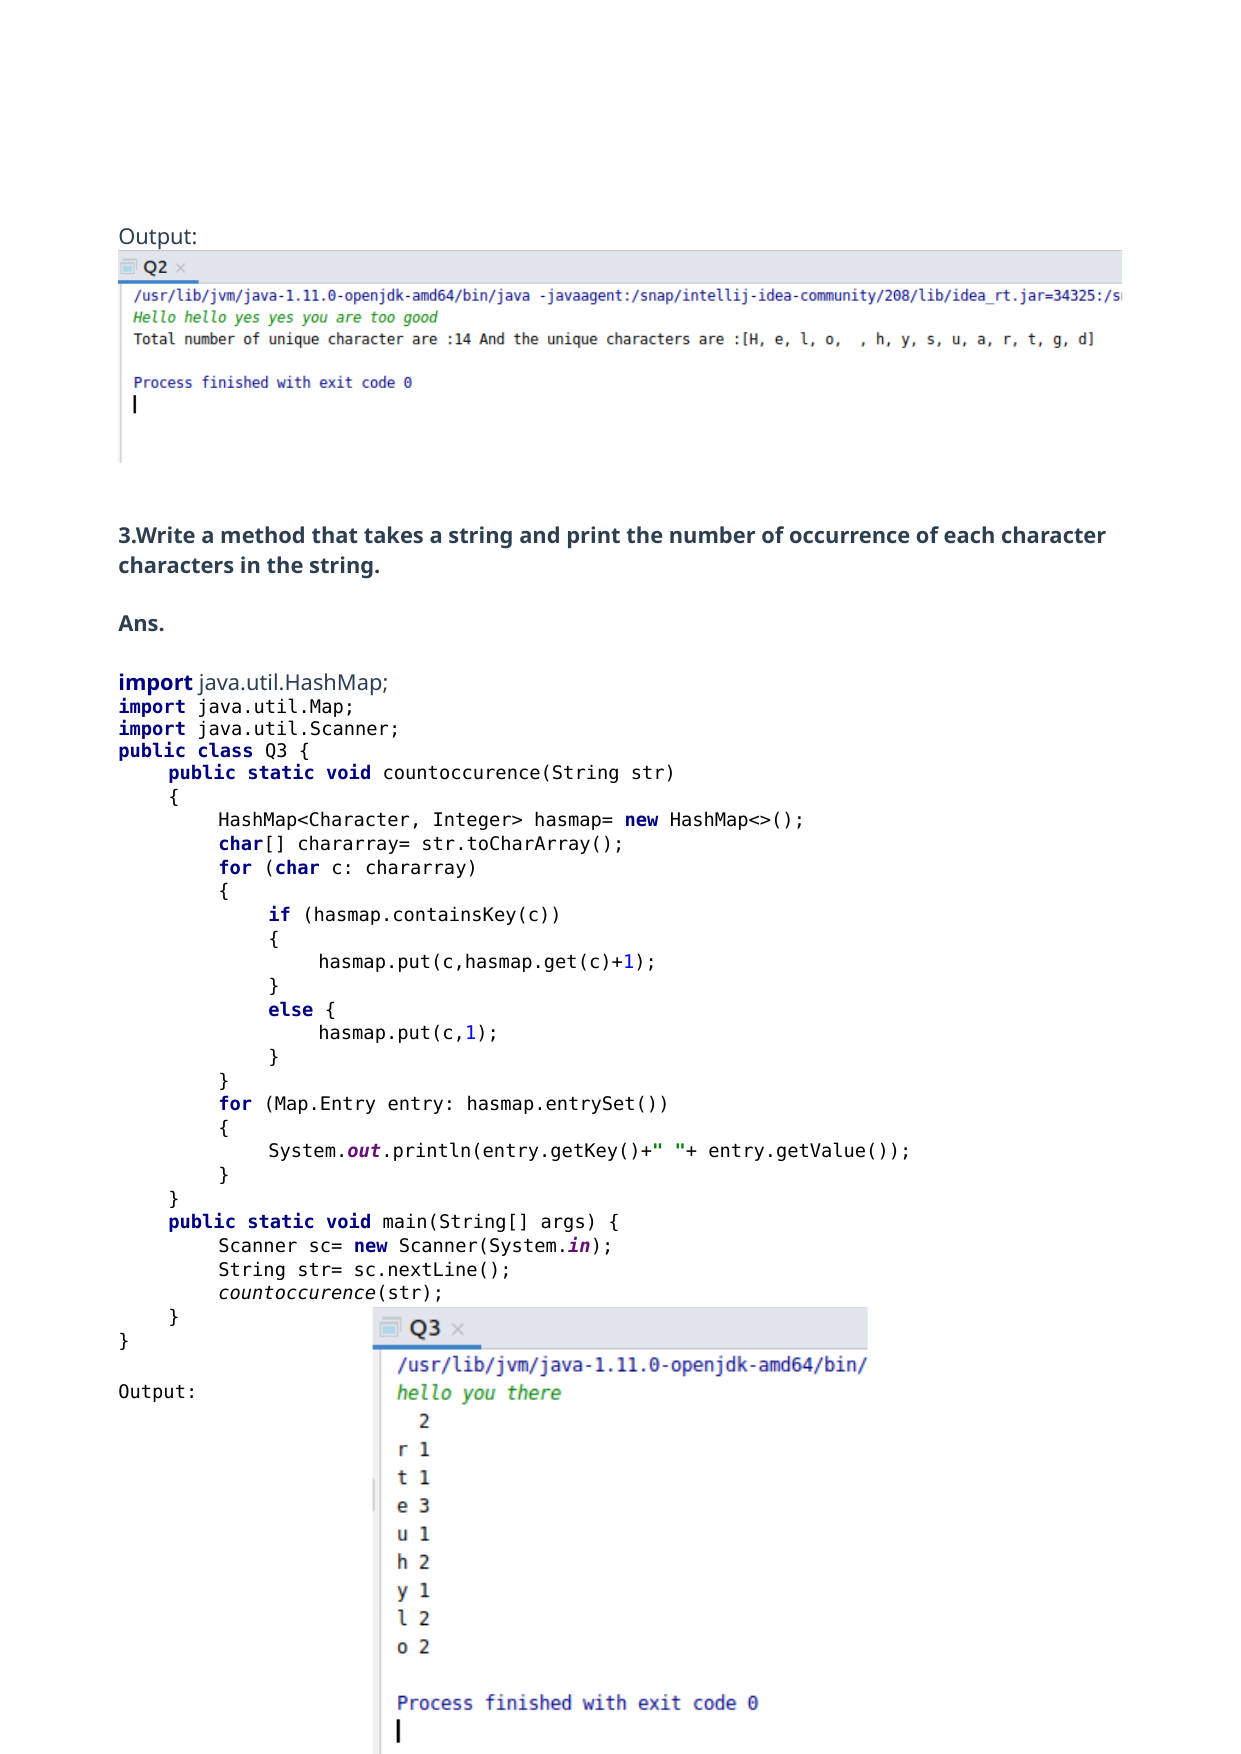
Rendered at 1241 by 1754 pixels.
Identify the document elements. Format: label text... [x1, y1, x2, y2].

text { [118, 1117, 1122, 1141]
text { [118, 928, 1122, 951]
text for (char c: chararray) [118, 857, 1122, 880]
text Scanner sc= new Scanner(System.in); [118, 1235, 1122, 1259]
text if (hasmap.containsKey(c)) [118, 904, 1122, 928]
text else { [118, 999, 1122, 1022]
text String str= sc.nextLine(); [118, 1259, 1122, 1282]
text } [118, 1306, 1122, 1330]
text public class Q3 { [118, 740, 1122, 762]
text } [118, 1046, 1122, 1069]
text import java.util.Scanner; [118, 718, 1122, 740]
text } [118, 975, 1122, 999]
text import java.util.HashMap; [118, 667, 1122, 697]
text import java.util.Map; [118, 697, 1122, 718]
text [868, 1330, 1122, 1352]
text public static void main(String[] args) { [118, 1211, 1122, 1235]
text Output: [118, 221, 1122, 250]
text countoccurence(str); [118, 1282, 1122, 1306]
text [868, 1381, 1122, 1403]
text } [118, 1164, 1122, 1188]
picture [118, 250, 1123, 463]
text { [118, 880, 1122, 904]
text public static void countoccurence(String str) [118, 762, 1122, 786]
text HashMap<Character, Integer> hasmap= new HashMap<>(); [118, 809, 1122, 833]
picture [372, 1307, 868, 1754]
text System.out.println(entry.getKey()+" "+ entry.getValue()); [118, 1141, 1122, 1164]
text char[] chararray= str.toCharArray(); [118, 833, 1122, 857]
text for (Map.Entry entry: hasmap.entrySet()) [118, 1093, 1122, 1117]
text hasmap.put(c,hasmap.get(c)+1); [118, 951, 1122, 975]
text } [118, 1188, 1122, 1211]
text Output: [118, 1381, 372, 1403]
text } [118, 1069, 1122, 1093]
text 3.Write a method that takes a string and print the number of occurrence of each character characters in the string. [118, 520, 1122, 579]
text } [118, 1330, 372, 1352]
text hasmap.put(c,1); [118, 1022, 1122, 1046]
text { [118, 786, 1122, 809]
text Ans. [118, 608, 1122, 638]
